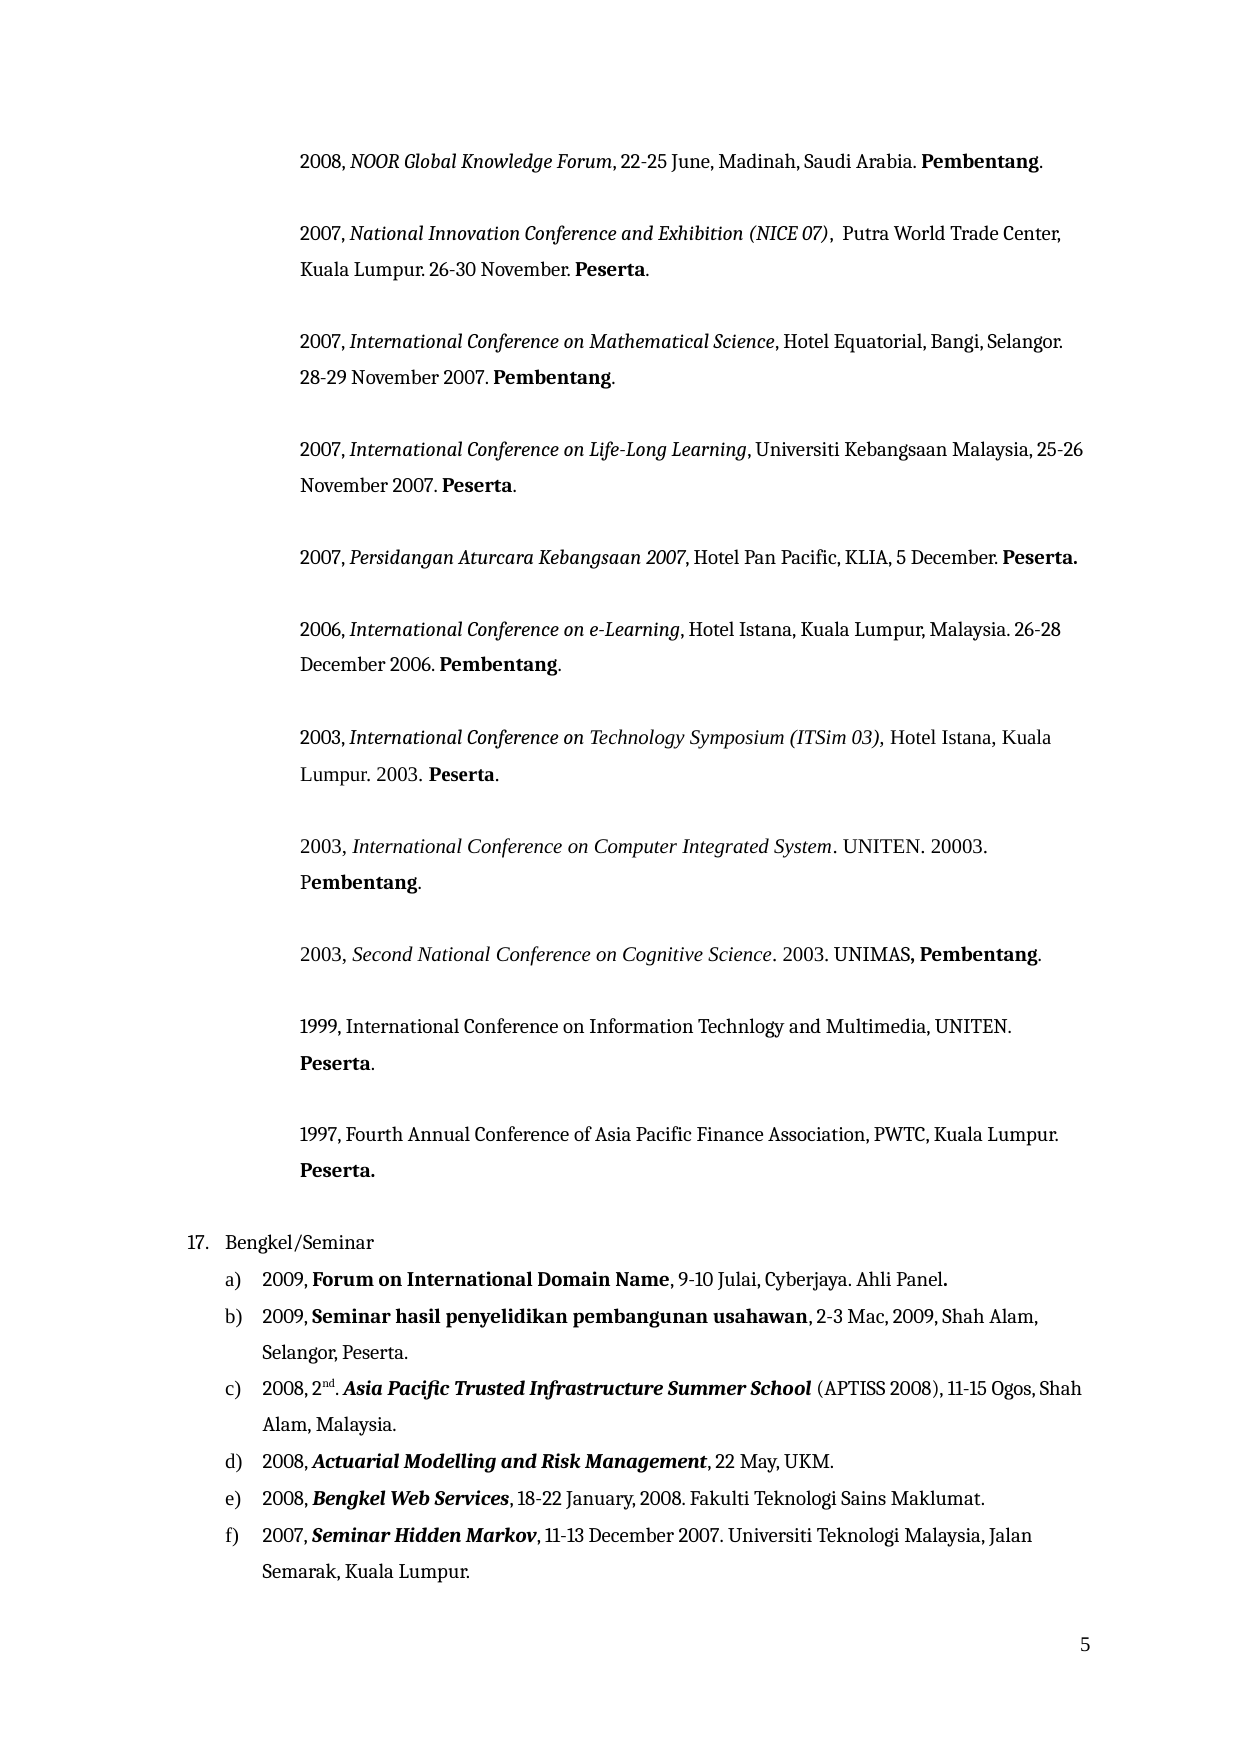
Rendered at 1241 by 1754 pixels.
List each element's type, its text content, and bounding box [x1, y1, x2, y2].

text 1999, International Conference on Information Technlogy and Multimedia, UNITEN. Peserta. [300, 1015, 1090, 1075]
text 2006, International Conference on e-Learning, Hotel Istana, Kuala Lumpur, Malaysia. 26-28 December 2006. Pembentang. [300, 617, 1090, 677]
text 2003, International Conference on Technology Symposium (ITSim 03), Hotel Istana, Kuala Lumpur. 2003. Peserta. [300, 725, 1090, 786]
text 2007, International Conference on Life-Long Learning, Universiti Kebangsaan Malaysia, 25-26 November 2007. Peserta. [300, 437, 1090, 497]
list 2008, Actuarial Modelling and Risk Management, 22 May, UKM. [225, 1449, 1090, 1474]
list 2009, Forum on International Domain Name, 9-10 Julai, Cyberjaya. Ahli Panel. [225, 1267, 1090, 1291]
text 2007, International Conference on Mathematical Science, Hotel Equatorial, Bangi, Selangor. 28-29 November 2007. Pembentang. [300, 330, 1090, 389]
list 2008, Bengkel Web Services, 18-22 January, 2008. Fakulti Teknologi Sains Maklumat. [225, 1486, 1090, 1511]
text 2003, International Conference on Computer Integrated System. UNITEN. 20003. Pembentang. [300, 834, 1090, 894]
text 2003, Second National Conference on Cognitive Science. 2003. UNIMAS, Pembentang. [300, 942, 1090, 967]
text 2007, Persidangan Aturcara Kebangsaan 2007, Hotel Pan Pacific, KLIA, 5 December. Peserta. [300, 545, 1090, 569]
text 2007, National Innovation Conference and Exhibition (NICE 07), Putra World Trade Center, Kuala Lumpur. 26-30 November. Peserta. [300, 222, 1090, 282]
list 2008, 2nd. Asia Pacific Trusted Infrastructure Summer School (APTISS 2008), 11-15 Ogos, Shah Alam, Malaysia. [225, 1376, 1090, 1437]
text 2008, NOOR Global Knowledge Forum, 22-25 June, Madinah, Saudi Arabia. Pembentang. [300, 150, 1090, 174]
list Bengkel/Seminar [187, 1231, 1090, 1255]
list 2007, Seminar Hidden Markov, 11-13 December 2007. Universiti Teknologi Malaysia, Jalan Semarak, Kuala Lumpur. [225, 1523, 1090, 1583]
list 2009, Seminar hasil penyelidikan pembangunan usahawan, 2-3 Mac, 2009, Shah Alam, Selangor, Peserta. [225, 1304, 1090, 1364]
text 1997, Fourth Annual Conference of Asia Pacific Finance Association, PWTC, Kuala Lumpur. Peserta. [300, 1123, 1090, 1183]
